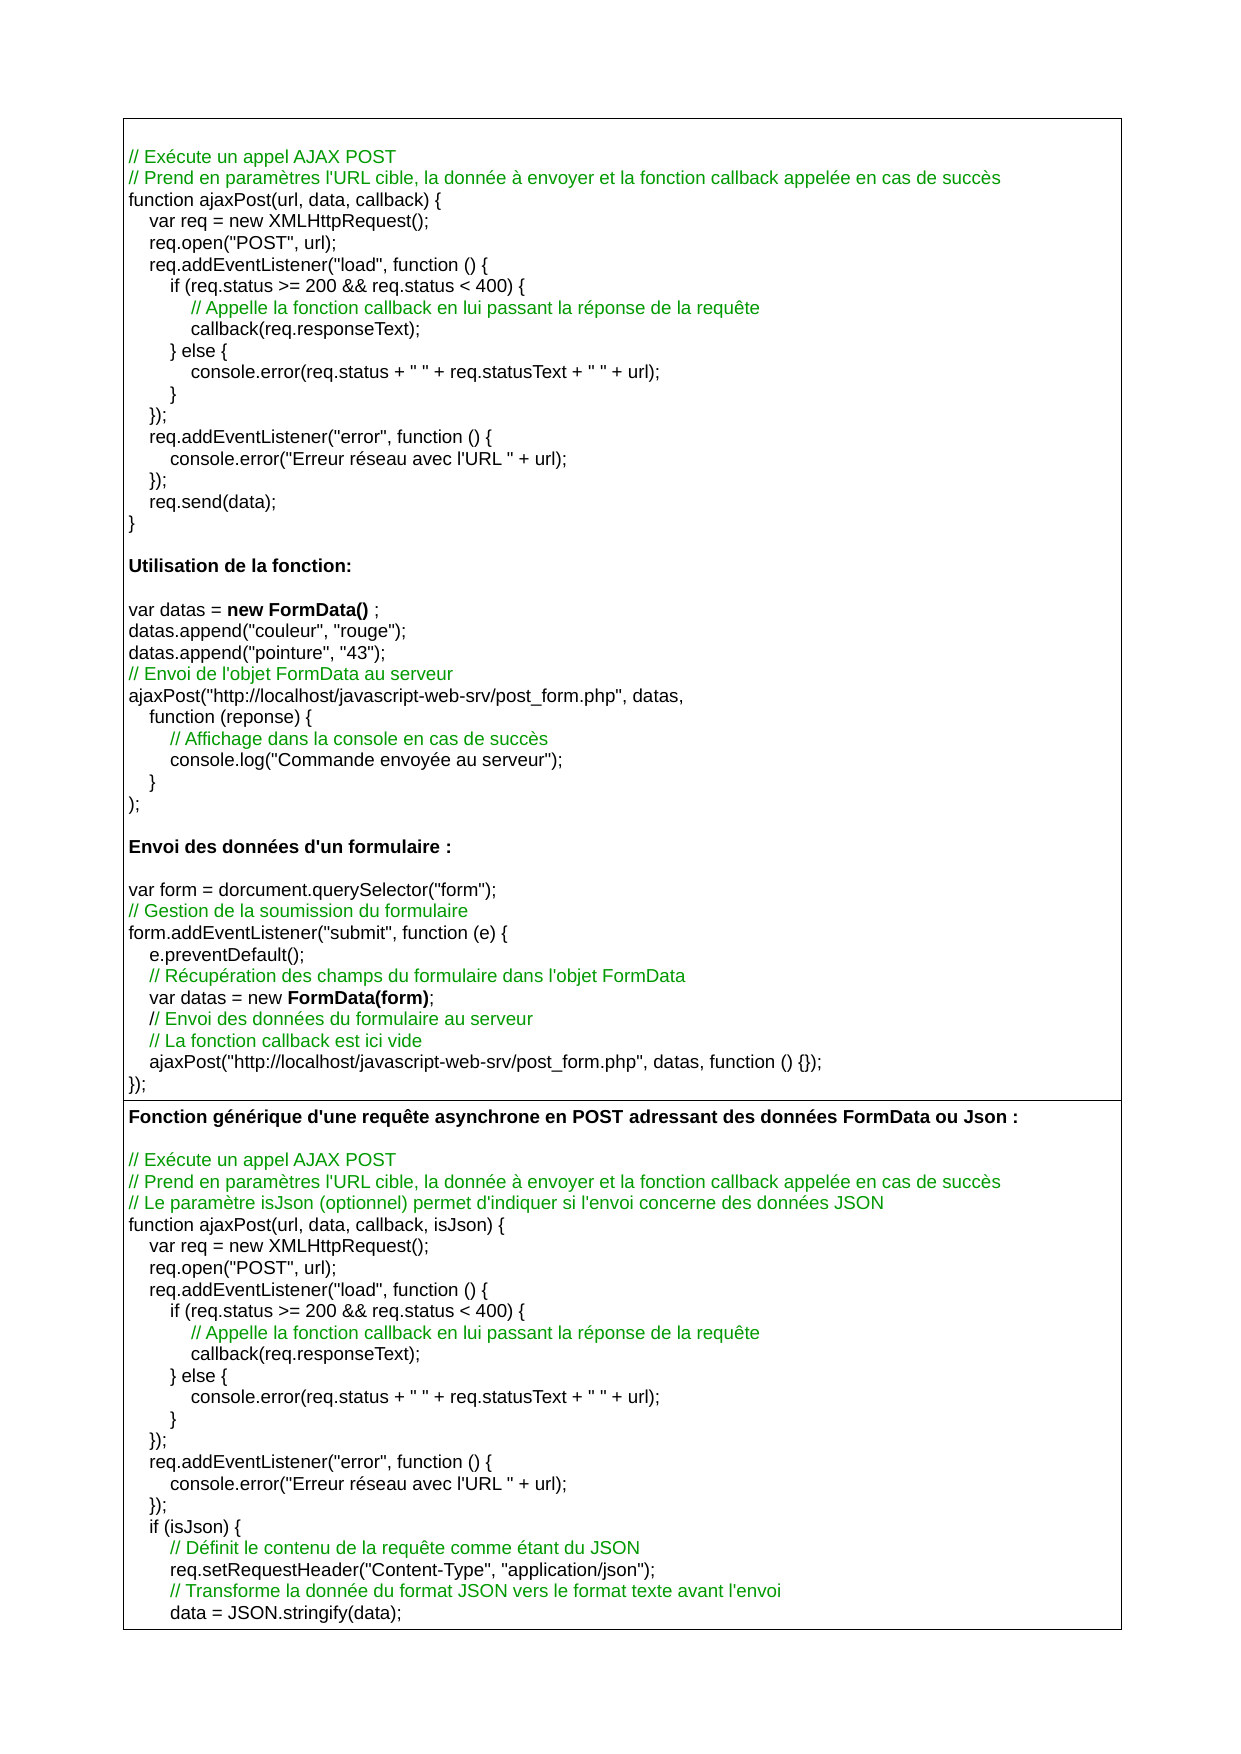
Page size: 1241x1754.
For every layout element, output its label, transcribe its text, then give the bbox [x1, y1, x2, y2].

table_cell Fonction générique d'une requête asynchrone en POST adressant des données FormData ou Json : // Exécute un appel AJAX POST // Prend en paramètres l'URL cible, la donnée à envoyer et la fonction callback appelée en cas de succès // Le paramètre isJson (optionnel) permet d'indiquer si l'envoi concerne des données JSON function ajaxPost(url, data, callback, isJson) { var req = new XMLHttpRequest(); req.open("POST", url); req.addEventListener("load", function () { if (req.status >= 200 && req.status < 400) { // Appelle la fonction callback en lui passant la réponse de la requête callback(req.responseText); } else { console.error(req.status + " " + req.statusText + " " + url); } }); req.addEventListener("error", function () { console.error("Erreur réseau avec l'URL " + url); }); if (isJson) { // Définit le contenu de la requête comme étant du JSON req.setRequestHeader("Content-Type", "application/json"); // Transforme la donnée du format JSON vers le format texte avant l'envoi data = JSON.stringify(data); [124, 1101, 1121, 1629]
table_cell // Exécute un appel AJAX POST // Prend en paramètres l'URL cible, la donnée à envoyer et la fonction callback appelée en cas de succès function ajaxPost(url, data, callback) { var req = new XMLHttpRequest(); req.open("POST", url); req.addEventListener("load", function () { if (req.status >= 200 && req.status < 400) { // Appelle la fonction callback en lui passant la réponse de la requête callback(req.responseText); } else { console.error(req.status + " " + req.statusText + " " + url); } }); req.addEventListener("error", function () { console.error("Erreur réseau avec l'URL " + url); }); req.send(data); } Utilisation de la fonction: var datas = new FormData() ; datas.append("couleur", "rouge"); datas.append("pointure", "43"); // Envoi de l'objet FormData au serveur ajaxPost("http://localhost/javascript-web-srv/post_form.php", datas, function (reponse) { // Affichage dans la console en cas de succès console.log("Commande envoyée au serveur"); } ); Envoi des données d'un formulaire : var form = dorcument.querySelector("form"); // Gestion de la soumission du formulaire form.addEventListener("submit", function (e) { e.preventDefault(); // Récupération des champs du formulaire dans l'objet FormData var datas = new FormData(form); // Envoi des données du formulaire au serveur // La fonction callback est ici vide ajaxPost("http://localhost/javascript-web-srv/post_form.php", datas, function () {}); }); [124, 119, 1121, 1100]
